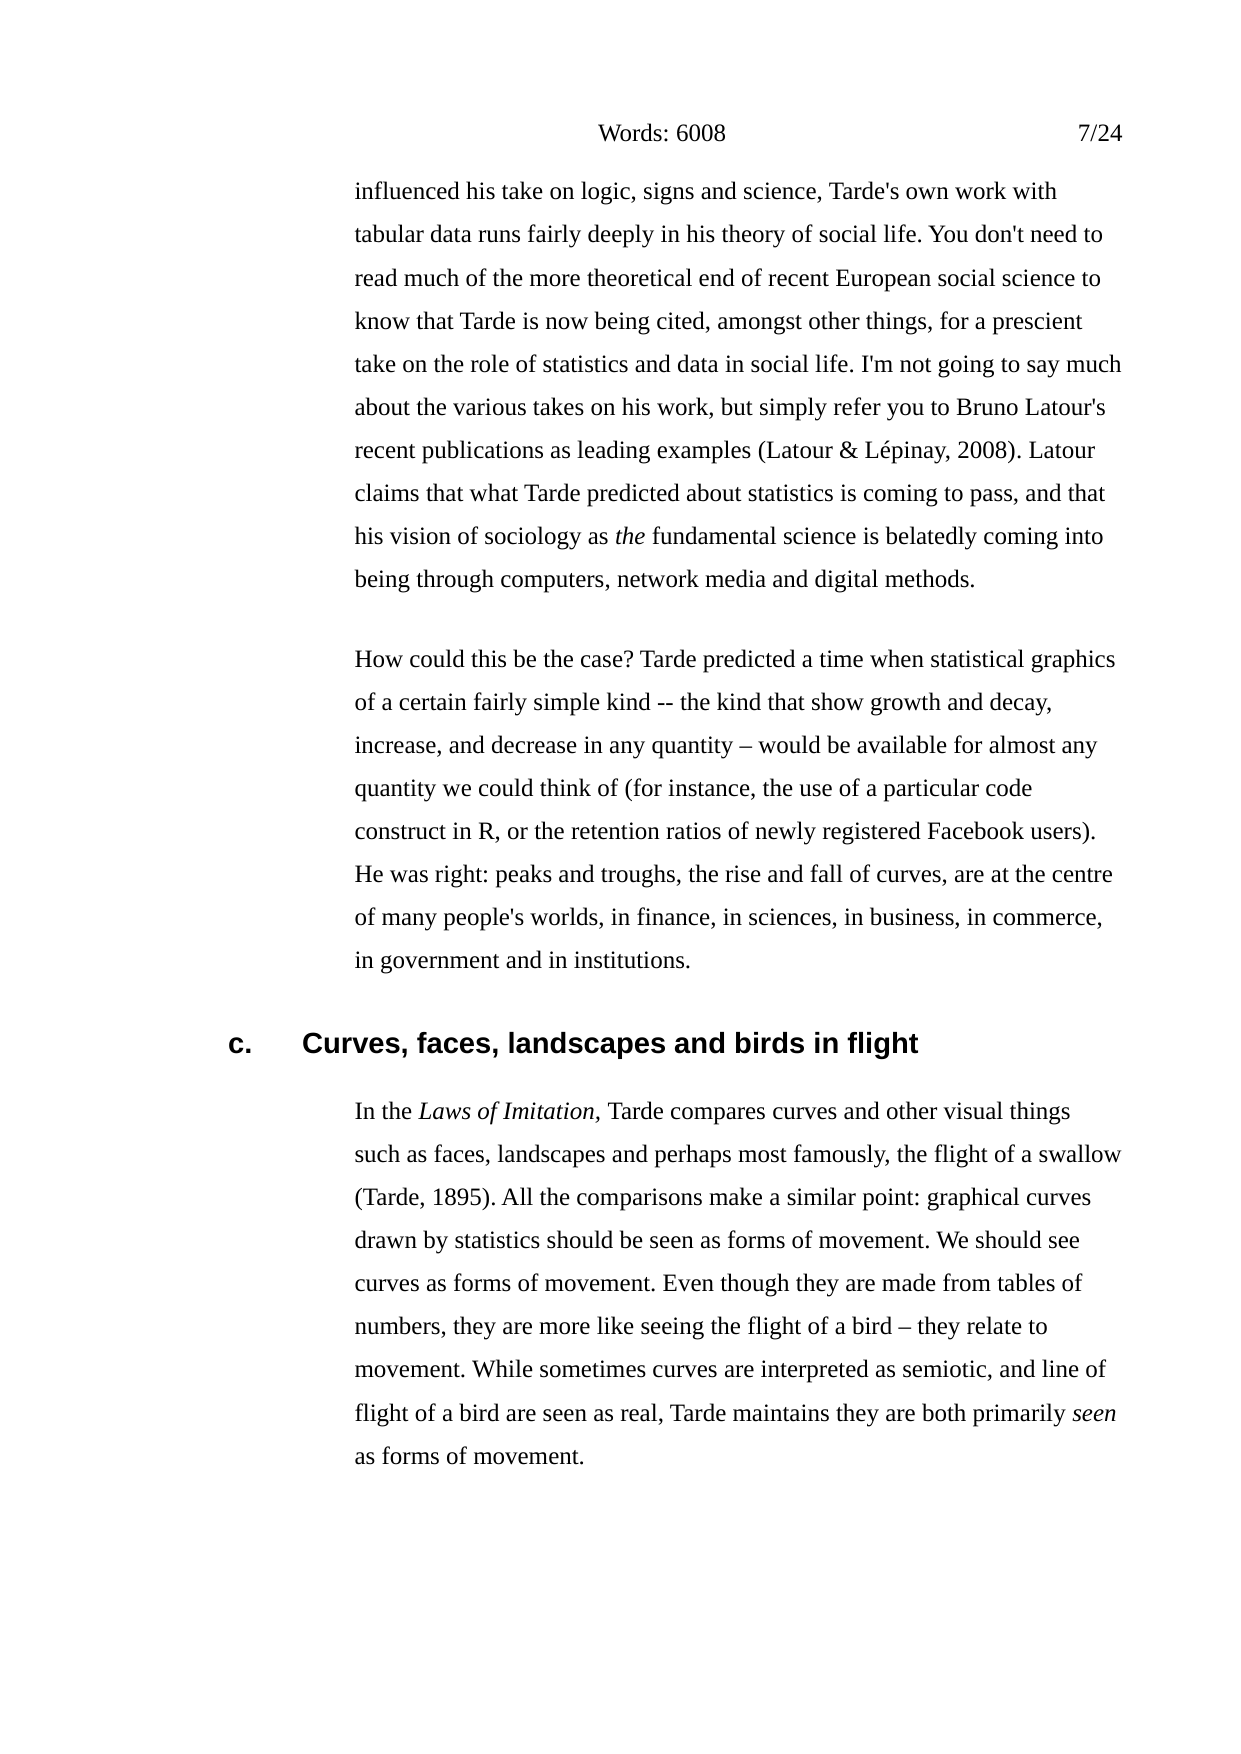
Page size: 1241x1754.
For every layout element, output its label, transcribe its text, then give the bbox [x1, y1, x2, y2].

text How could this be the case? Tarde predicted a time when statistical graphics of a certain fairly simple kind -- the kind that show growth and decay, increase, and decrease in any quantity – would be available for almost any quantity we could think of (for instance, the use of a particular code construct in R, or the retention ratios of newly registered Facebook users). He was right: peaks and troughs, the rise and fall of curves, are at the centre of many people's worlds, in finance, in sciences, in business, in commerce, in government and in institutions. [354, 644, 1122, 974]
text In the Laws of Imitation, Tarde compares curves and other visual things such as faces, landscapes and perhaps most famously, the flight of a swallow (Tarde, 1895)⁠. All the comparisons make a similar point: graphical curves drawn by statistics should be seen as forms of movement. We should see curves as forms of movement. Even though they are made from tables of numbers, they are more like seeing the flight of a bird – they relate to movement. While sometimes curves are interpreted as semiotic, and line of flight of a bird are seen as real, Tarde maintains they are both primarily seen as forms of movement. [354, 1096, 1122, 1469]
subtitle Curves, faces, landscapes and birds in flight [228, 1026, 1122, 1059]
text influenced his take on logic, signs and science, Tarde's own work with tabular data runs fairly deeply in his theory of social life. You don't need to read much of the more theoretical end of recent European social science to know that Tarde is now being cited, amongst other things, for a prescient take on the role of statistics and data in social life. I'm not going to say much about the various takes on his work, but simply refer you to Bruno Latour's recent publications as leading examples (Latour & Lépinay, 2008)⁠. Latour claims that what Tarde predicted about statistics is coming to pass, and that his vision of sociology as the fundamental science is belatedly coming into being through computers, network media and digital methods. [354, 176, 1122, 593]
